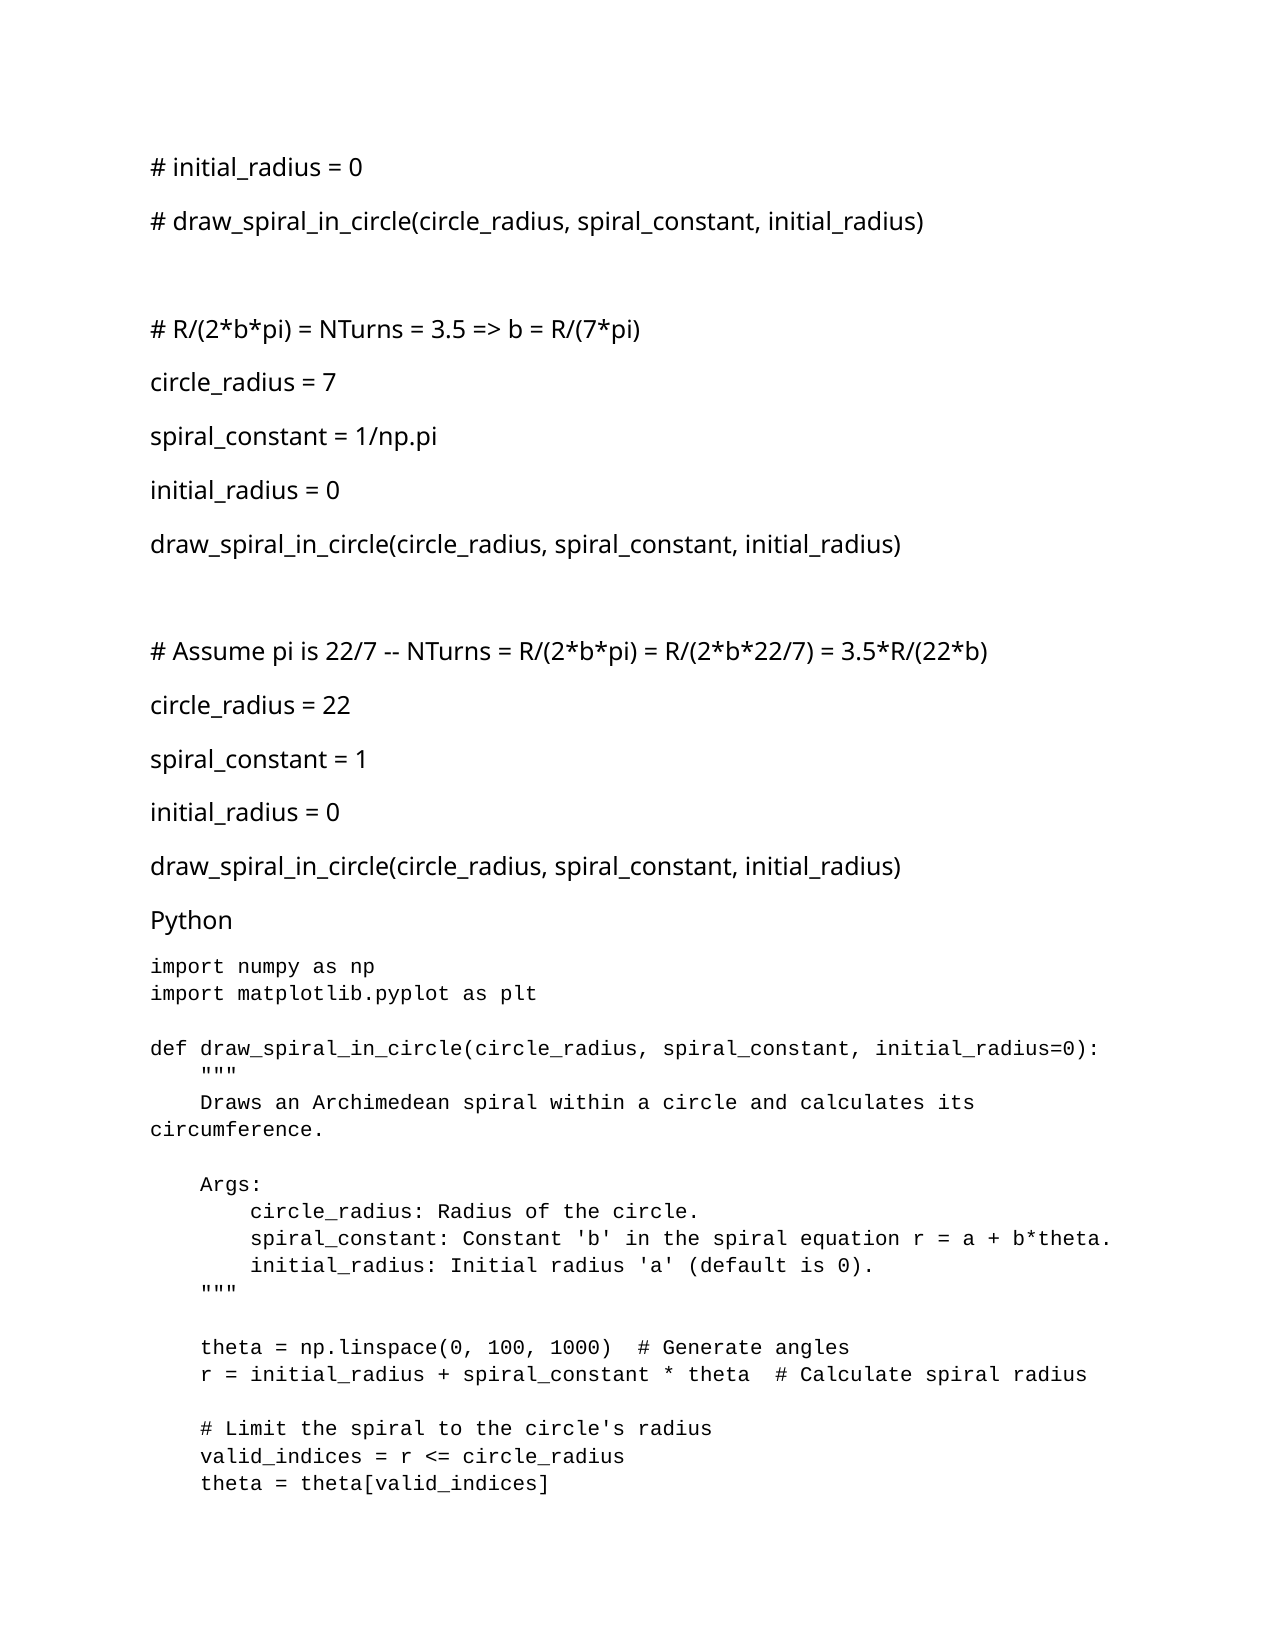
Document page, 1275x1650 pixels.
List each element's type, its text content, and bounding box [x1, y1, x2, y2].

text circle_radius = 22 [150, 687, 1125, 722]
text import matplotlib.pyplot as plt [150, 983, 1125, 1007]
text spiral_constant = 1/np.pi [150, 419, 1125, 453]
text Args: [150, 1174, 1125, 1197]
text # R/(2*b*pi) = NTurns = 3.5 => b = R/(7*pi) [150, 311, 1125, 345]
text # Limit the spiral to the circle's radius [150, 1418, 1125, 1442]
text # initial_radius = 0 [150, 150, 1125, 184]
text initial_radius = 0 [150, 795, 1125, 829]
text """ [150, 1065, 1125, 1089]
text # draw_spiral_in_circle(circle_radius, spiral_constant, initial_radius) [150, 204, 1125, 238]
text """ [150, 1282, 1125, 1306]
text circle_radius = 7 [150, 365, 1125, 399]
text Draws an Archimedean spiral within a circle and calculates its circumference. [150, 1092, 1125, 1143]
text r = initial_radius + spiral_constant * theta # Calculate spiral radius [150, 1364, 1125, 1388]
text draw_spiral_in_circle(circle_radius, spiral_constant, initial_radius) [150, 526, 1125, 560]
text # Assume pi is 22/7 -- NTurns = R/(2*b*pi) = R/(2*b*22/7) = 3.5*R/(22*b) [150, 634, 1125, 668]
text spiral_constant: Constant 'b' in the spiral equation r = a + b*theta. [150, 1228, 1125, 1252]
text theta = theta[valid_indices] [150, 1473, 1125, 1496]
text import numpy as np [150, 956, 1125, 980]
text spiral_constant = 1 [150, 741, 1125, 775]
text valid_indices = r <= circle_radius [150, 1446, 1125, 1469]
text draw_spiral_in_circle(circle_radius, spiral_constant, initial_radius) [150, 849, 1125, 883]
text Python [150, 902, 1125, 937]
text initial_radius: Initial radius 'a' (default is 0). [150, 1255, 1125, 1279]
text def draw_spiral_in_circle(circle_radius, spiral_constant, initial_radius=0): [150, 1038, 1125, 1061]
text theta = np.linspace(0, 100, 1000) # Generate angles [150, 1337, 1125, 1361]
text initial_radius = 0 [150, 472, 1125, 507]
text circle_radius: Radius of the circle. [150, 1201, 1125, 1224]
